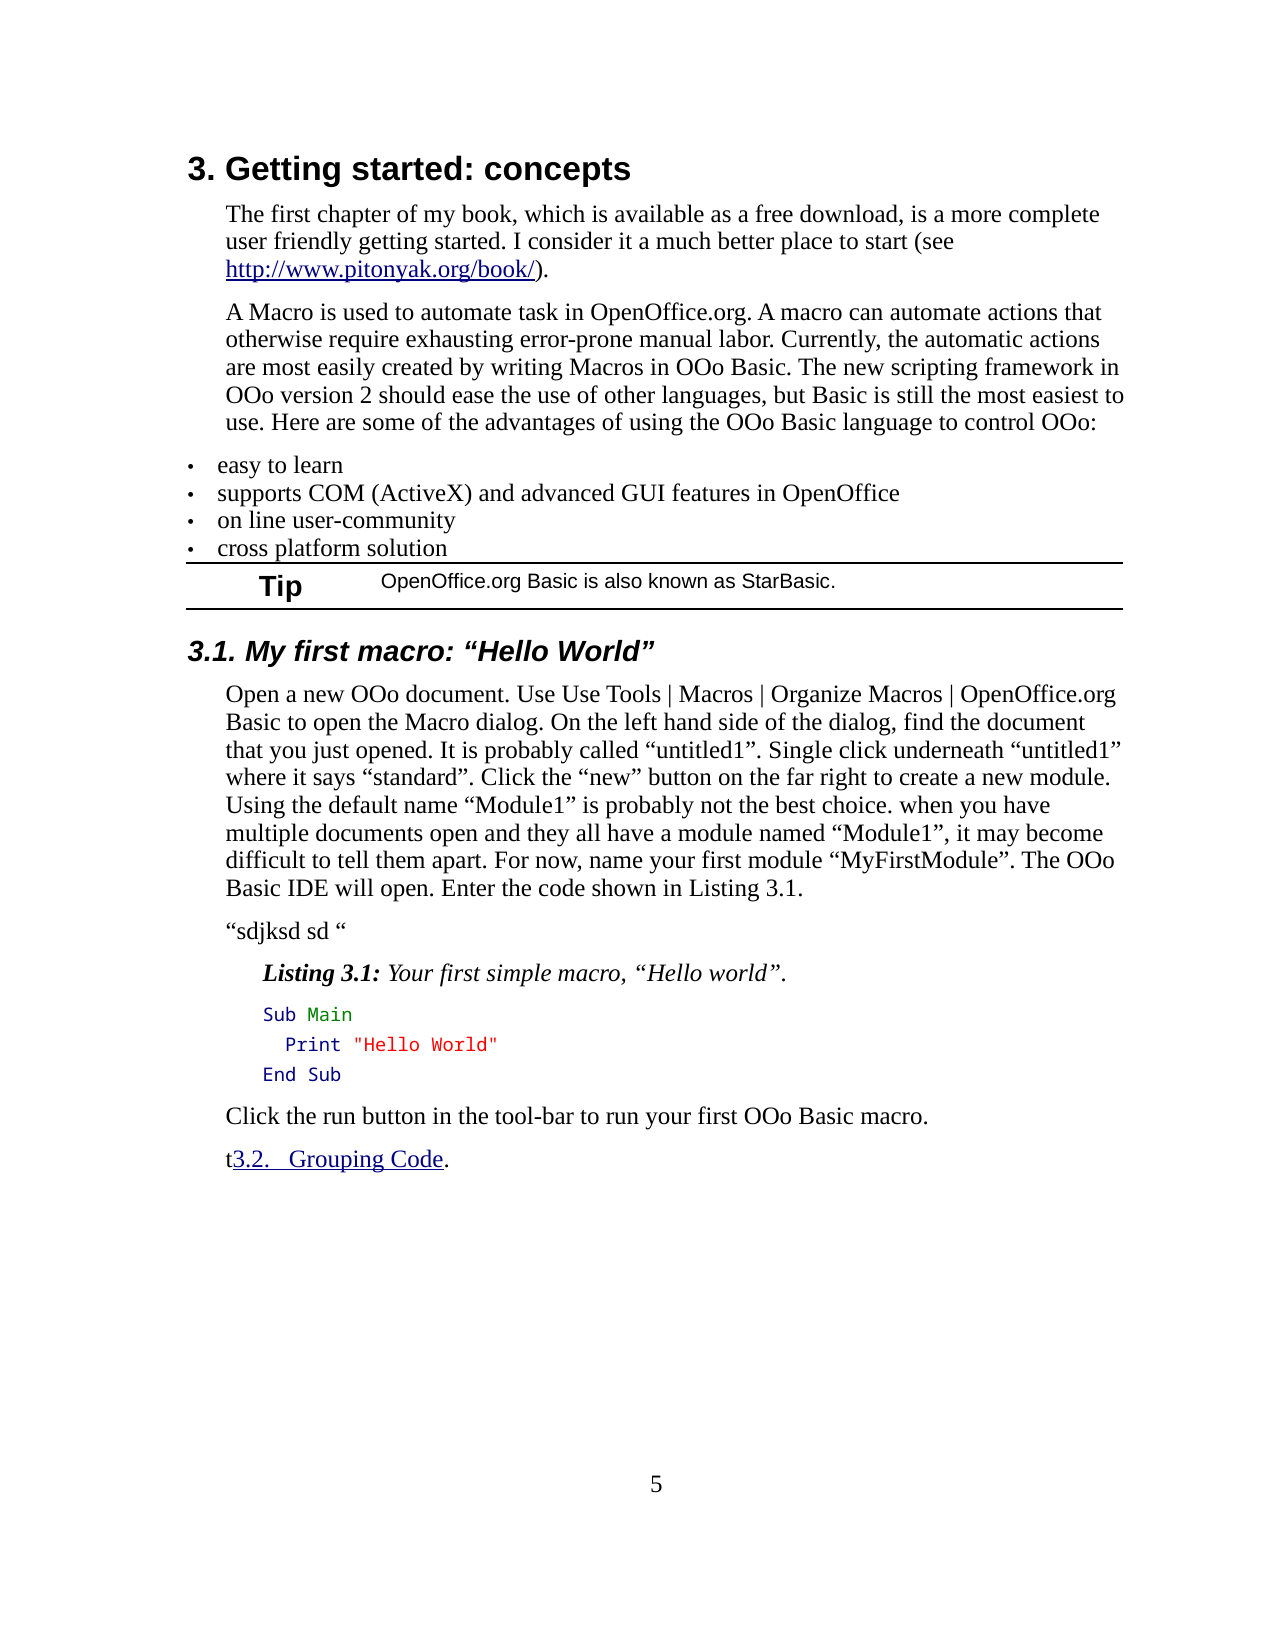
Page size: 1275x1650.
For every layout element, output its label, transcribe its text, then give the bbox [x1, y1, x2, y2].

list supports COM (ActiveX) and advanced GUI features in OpenOffice [187, 479, 1125, 506]
table_header OpenOffice.org Basic is also known as StarBasic. [375, 564, 1123, 608]
list easy to learn [187, 451, 1125, 479]
text Click the run button in the tool-bar to run your first OOo Basic macro. [225, 1102, 1125, 1130]
subtitle My first macro: “Hello World” [187, 635, 1125, 668]
text End Sub [262, 1062, 1050, 1087]
table_header Tip [186, 564, 375, 608]
text Print "Hello World" [262, 1032, 1050, 1057]
text Sub Main [262, 1002, 1050, 1027]
text Open a new OOo document. Use Use Tools | Macros | Organize Macros | OpenOffice.org Basic to open the Macro dialog. On the left hand side of the dialog, find the document that you just opened. It is probably called “untitled1”. Single click underneath “untitled1” where it says “standard”. Click the “new” button on the far right to create a new module. Using the default name “Module1” is probably not the best choice. when you have multiple documents open and they all have a module named “Module1”, it may become difficult to tell them apart. For now, name your first module “MyFirstModule”. The OOo Basic IDE will open. Enter the code shown in Listing 3.1. [225, 680, 1125, 902]
text t3.2. Grouping Code. [225, 1145, 1125, 1172]
text The first chapter of my book, which is available as a free download, is a more complete user friendly getting started. I consider it a much better place to start (see http://www.pitonyak.org/book/). [225, 200, 1125, 283]
list on line user-community [187, 506, 1125, 534]
list Listing 3.1: Your first simple macro, “Hello world”. [262, 959, 1125, 987]
text A Macro is used to automate task in OpenOffice.org. A macro can automate actions that otherwise require exhausting error-prone manual labor. Currently, the automatic actions are most easily created by writing Macros in OOo Basic. The new scripting framework in OOo version 2 should ease the use of other languages, but Basic is still the most easiest to use. Here are some of the advantages of using the OOo Basic language to control OOo: [225, 298, 1125, 436]
subtitle Getting started: concepts [187, 150, 1125, 187]
list cross platform solution [187, 534, 1125, 562]
text “sdjksd sd “ [225, 917, 1125, 944]
